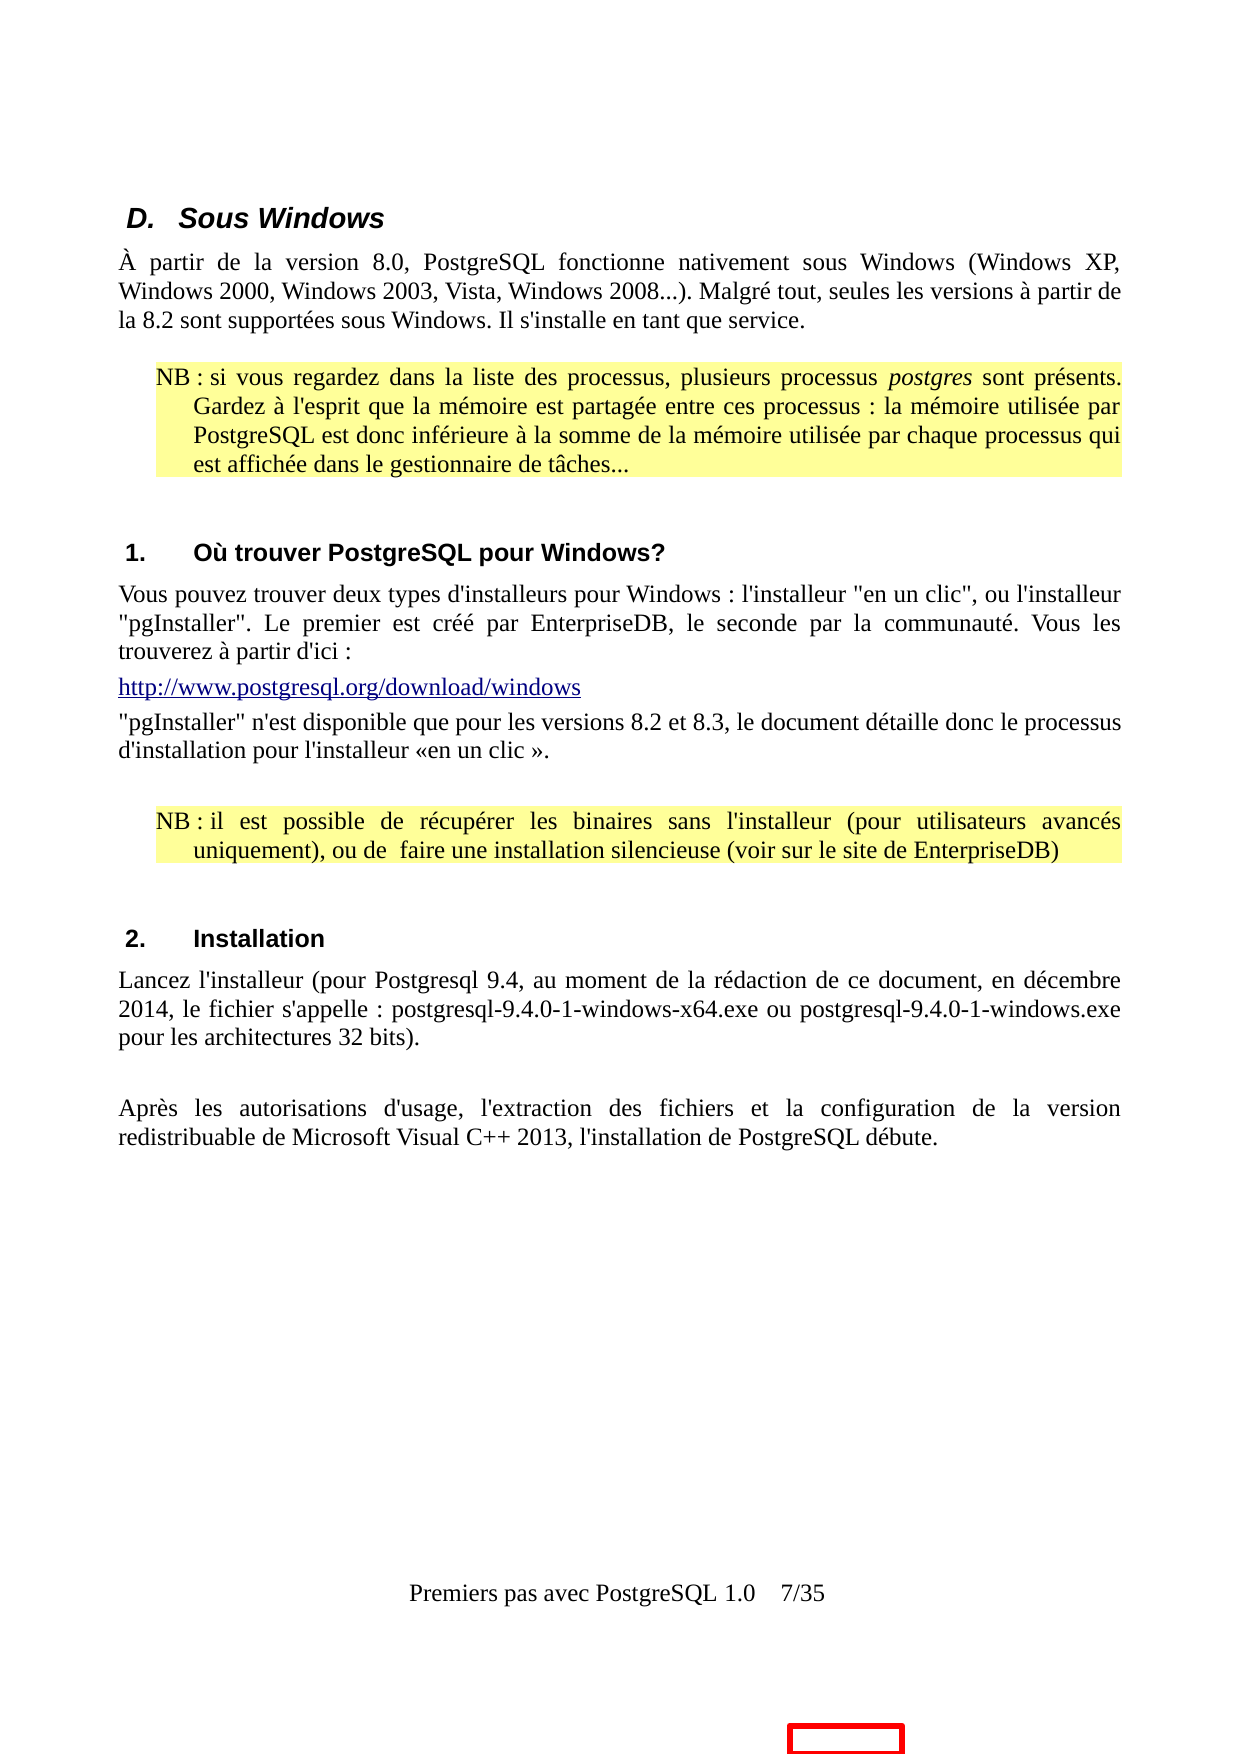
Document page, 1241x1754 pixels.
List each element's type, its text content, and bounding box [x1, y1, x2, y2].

subtitle Installation [118, 924, 1122, 952]
list il est possible de récupérer les binaires sans l'installeur (pour utilisateurs avancés uniquement), ou de faire une installation silencieuse (voir sur le site de EnterpriseDB) [156, 806, 1122, 863]
list si vous regardez dans la liste des processus, plusieurs processus postgres sont présents. Gardez à l'esprit que la mémoire est partagée entre ces processus : la mémoire utilisée par PostgreSQL est donc inférieure à la somme de la mémoire utilisée par chaque processus qui est affichée dans le gestionnaire de tâches... [156, 362, 1122, 477]
text "pgInstaller" n'est disponible que pour les versions 8.2 et 8.3, le document détaille donc le processus d'installation pour l'installeur «en un clic ». [118, 707, 1122, 764]
text Vous pouvez trouver deux types d'installeurs pour Windows : l'installeur "en un clic", ou l'installeur "pgInstaller". Le premier est créé par EnterpriseDB, le seconde par la communauté. Vous les trouverez à partir d'ici : [118, 579, 1122, 665]
text http://www.postgresql.org/download/windows [118, 672, 1122, 700]
subtitle Où trouver PostgreSQL pour Windows? [118, 538, 1122, 566]
subtitle Sous Windows [118, 201, 1122, 235]
text Après les autorisations d'usage, l'extraction des fichiers et la configuration de la version redistribuable de Microsoft Visual C++ 2013, l'installation de PostgreSQL débute. [118, 1093, 1122, 1150]
text Lancez l'installeur (pour Postgresql 9.4, au moment de la rédaction de ce document, en décembre 2014, le fichier s'appelle : postgresql-9.4.0-1-windows-x64.exe ou postgresql-9.4.0-1-windows.exe pour les architectures 32 bits). [118, 965, 1122, 1051]
text À partir de la version 8.0, PostgreSQL fonctionne nativement sous Windows (Windows XP, Windows 2000, Windows 2003, Vista, Windows 2008...). Malgré tout, seules les versions à partir de la 8.2 sont supportées sous Windows. Il s'installe en tant que service. [118, 247, 1122, 334]
